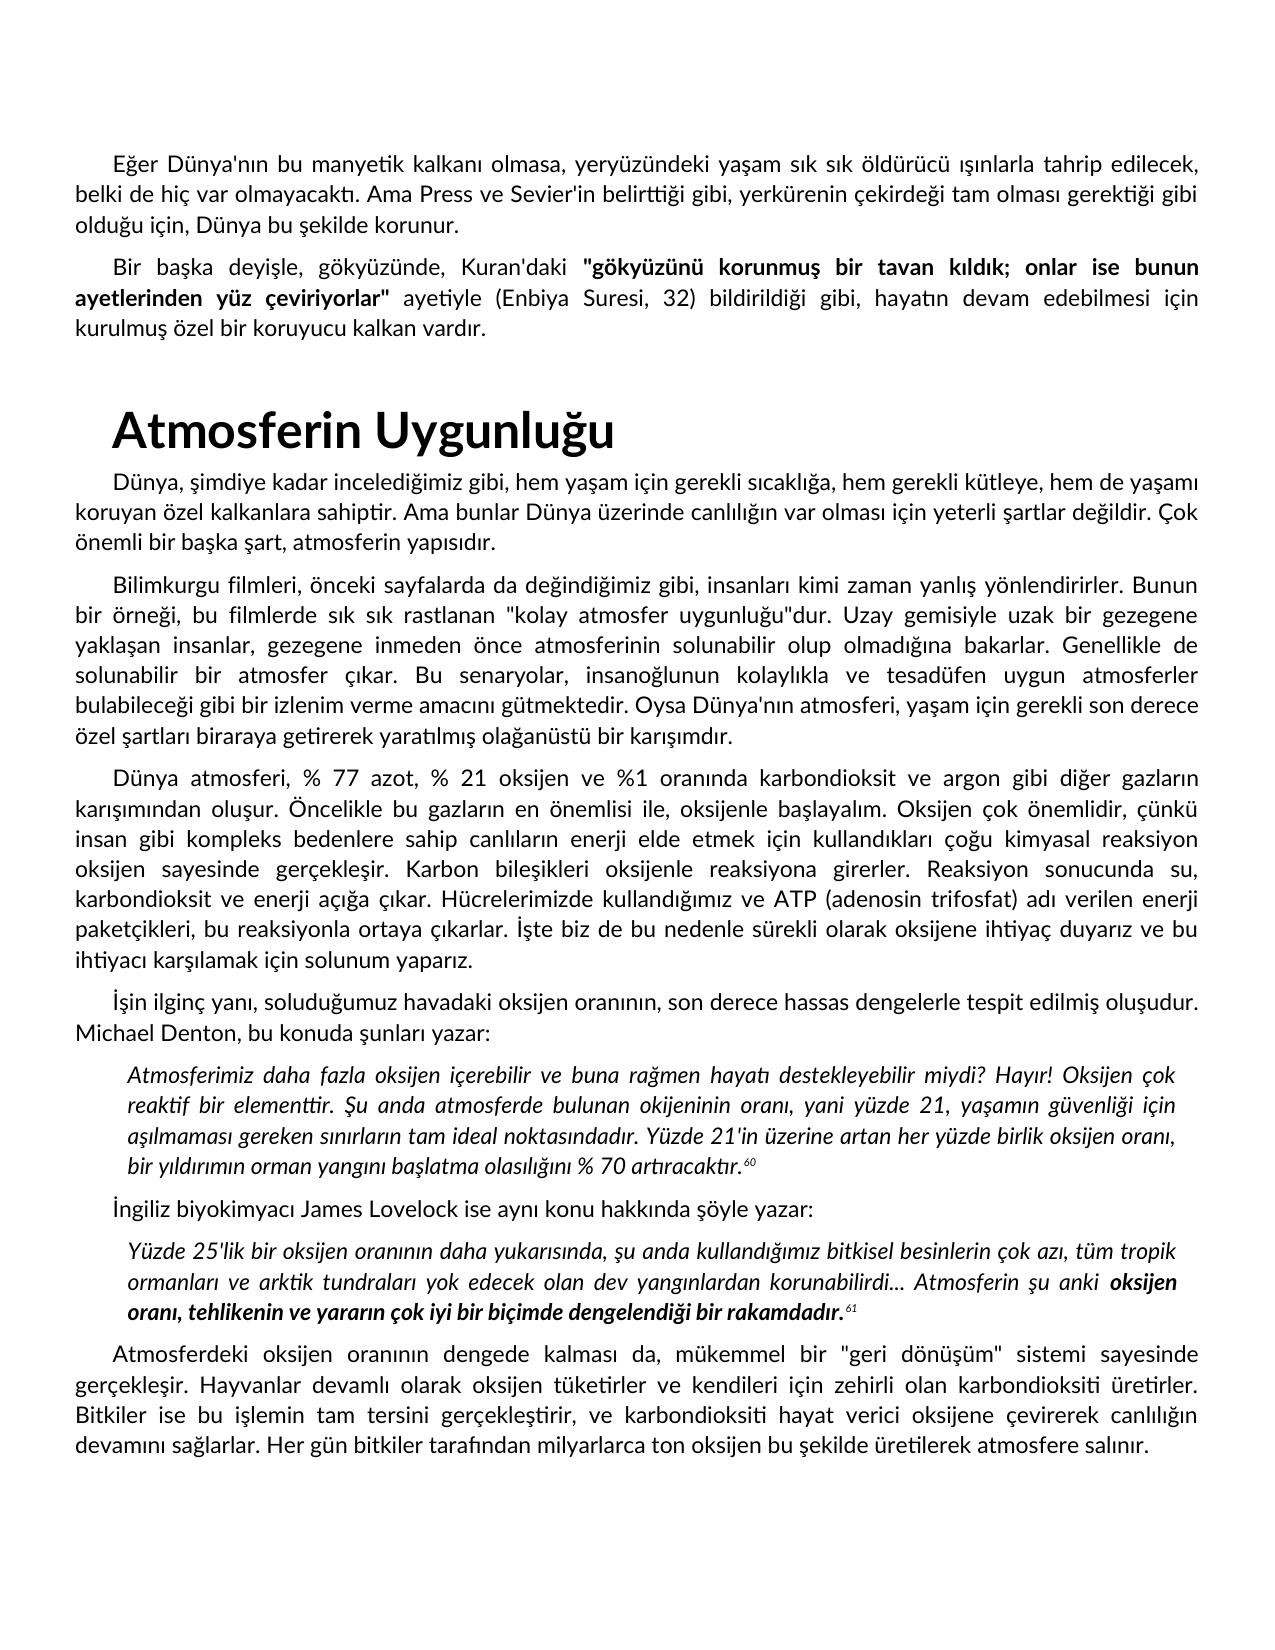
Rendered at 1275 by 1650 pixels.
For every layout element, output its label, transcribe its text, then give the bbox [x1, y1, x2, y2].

text Eğer Dünya'nın bu manyetik kalkanı olmasa, yeryüzündeki yaşam sık sık öldürücü ışınlarla tahrip edilecek, belki de hiç var olmayacaktı. Ama Press ve Sevier'in belirttiği gibi, yerkürenin çekirdeği tam olması gerektiği gibi olduğu için, Dünya bu şekilde korunur. [75, 150, 1200, 238]
text İngiliz biyokimyacı James Lovelock ise aynı konu hakkında şöyle yazar: [75, 1194, 1200, 1222]
text Atmosferimiz daha fazla oksijen içerebilir ve buna rağmen hayatı destekleyebilir miydi? Hayır! Oksijen çok reaktif bir elementtir. Şu anda atmosferde bulunan okijeninin oranı, yani yüzde 21, yaşamın güvenliği için aşılmaması gereken sınırların tam ideal noktasındadır. Yüzde 21'in üzerine artan her yüzde birlik oksijen oranı, bir yıldırımın orman yangını başlatma olasılığını % 70 artıracaktır.60 [127, 1061, 1177, 1179]
text Bilimkurgu filmleri, önceki sayfalarda da değindiğimiz gibi, insanları kimi zaman yanlış yönlendirirler. Bunun bir örneği, bu filmlerde sık sık rastlanan "kolay atmosfer uygunluğu"dur. Uzay gemisiyle uzak bir gezegene yaklaşan insanlar, gezegene inmeden önce atmosferinin solunabilir olup olmadığına bakarlar. Genellikle de solunabilir bir atmosfer çıkar. Bu senaryolar, insanoğlunun kolaylıkla ve tesadüfen uygun atmosferler bulabileceği gibi bir izlenim verme amacını gütmektedir. Oysa Dünya'nın atmosferi, yaşam için gerekli son derece özel şartları biraraya getirerek yaratılmış olağanüstü bir karışımdır. [75, 570, 1200, 749]
text Bir başka deyişle, gökyüzünde, Kuran'daki "gökyüzünü korunmuş bir tavan kıldık; onlar ise bunun ayetlerinden yüz çeviriyorlar" ayetiyle (Enbiya Suresi, 32) bildirildiği gibi, hayatın devam edebilmesi için kurulmuş özel bir koruyucu kalkan vardır. [75, 253, 1200, 341]
text Dünya atmosferi, % 77 azot, % 21 oksijen ve %1 oranında karbondioksit ve argon gibi diğer gazların karışımından oluşur. Öncelikle bu gazların en önemlisi ile, oksijenle başlayalım. Oksijen çok önemlidir, çünkü insan gibi kompleks bedenlere sahip canlıların enerji elde etmek için kullandıkları çoğu kimyasal reaksiyon oksijen sayesinde gerçekleşir. Karbon bileşikleri oksijenle reaksiyona girerler. Reaksiyon sonucunda su, karbondioksit ve enerji açığa çıkar. Hücrelerimizde kullandığımız ve ATP (adenosin trifosfat) adı verilen enerji paketçikleri, bu reaksiyonla ortaya çıkarlar. İşte biz de bu nedenle sürekli olarak oksijene ihtiyaç duyarız ve bu ihtiyacı karşılamak için solunum yaparız. [75, 764, 1200, 973]
text Atmosferdeki oksijen oranının dengede kalması da, mükemmel bir "geri dönüşüm" sistemi sayesinde gerçekleşir. Hayvanlar devamlı olarak oksijen tüketirler ve kendileri için zehirli olan karbondioksiti üretirler. Bitkiler ise bu işlemin tam tersini gerçekleştirir, ve karbondioksiti hayat verici oksijene çevirerek canlılığın devamını sağlarlar. Her gün bitkiler tarafından milyarlarca ton oksijen bu şekilde üretilerek atmosfere salınır. [75, 1340, 1200, 1458]
text İşin ilginç yanı, soluduğumuz havadaki oksijen oranının, son derece hassas dengelerle tespit edilmiş oluşudur. Michael Denton, bu konuda şunları yazar: [75, 988, 1200, 1046]
subtitle Atmosferin Uygunluğu [112, 399, 1200, 459]
text Yüzde 25'lik bir oksijen oranının daha yukarısında, şu anda kullandığımız bitkisel besinlerin çok azı, tüm tropik ormanları ve arktik tundraları yok edecek olan dev yangınlardan korunabilirdi... Atmosferin şu anki oksijen oranı, tehlikenin ve yararın çok iyi bir biçimde dengelendiği bir rakamdadır.61 [127, 1237, 1177, 1325]
text Dünya, şimdiye kadar incelediğimiz gibi, hem yaşam için gerekli sıcaklığa, hem gerekli kütleye, hem de yaşamı koruyan özel kalkanlara sahiptir. Ama bunlar Dünya üzerinde canlılığın var olması için yeterli şartlar değildir. Çok önemli bir başka şart, atmosferin yapısıdır. [75, 467, 1200, 555]
